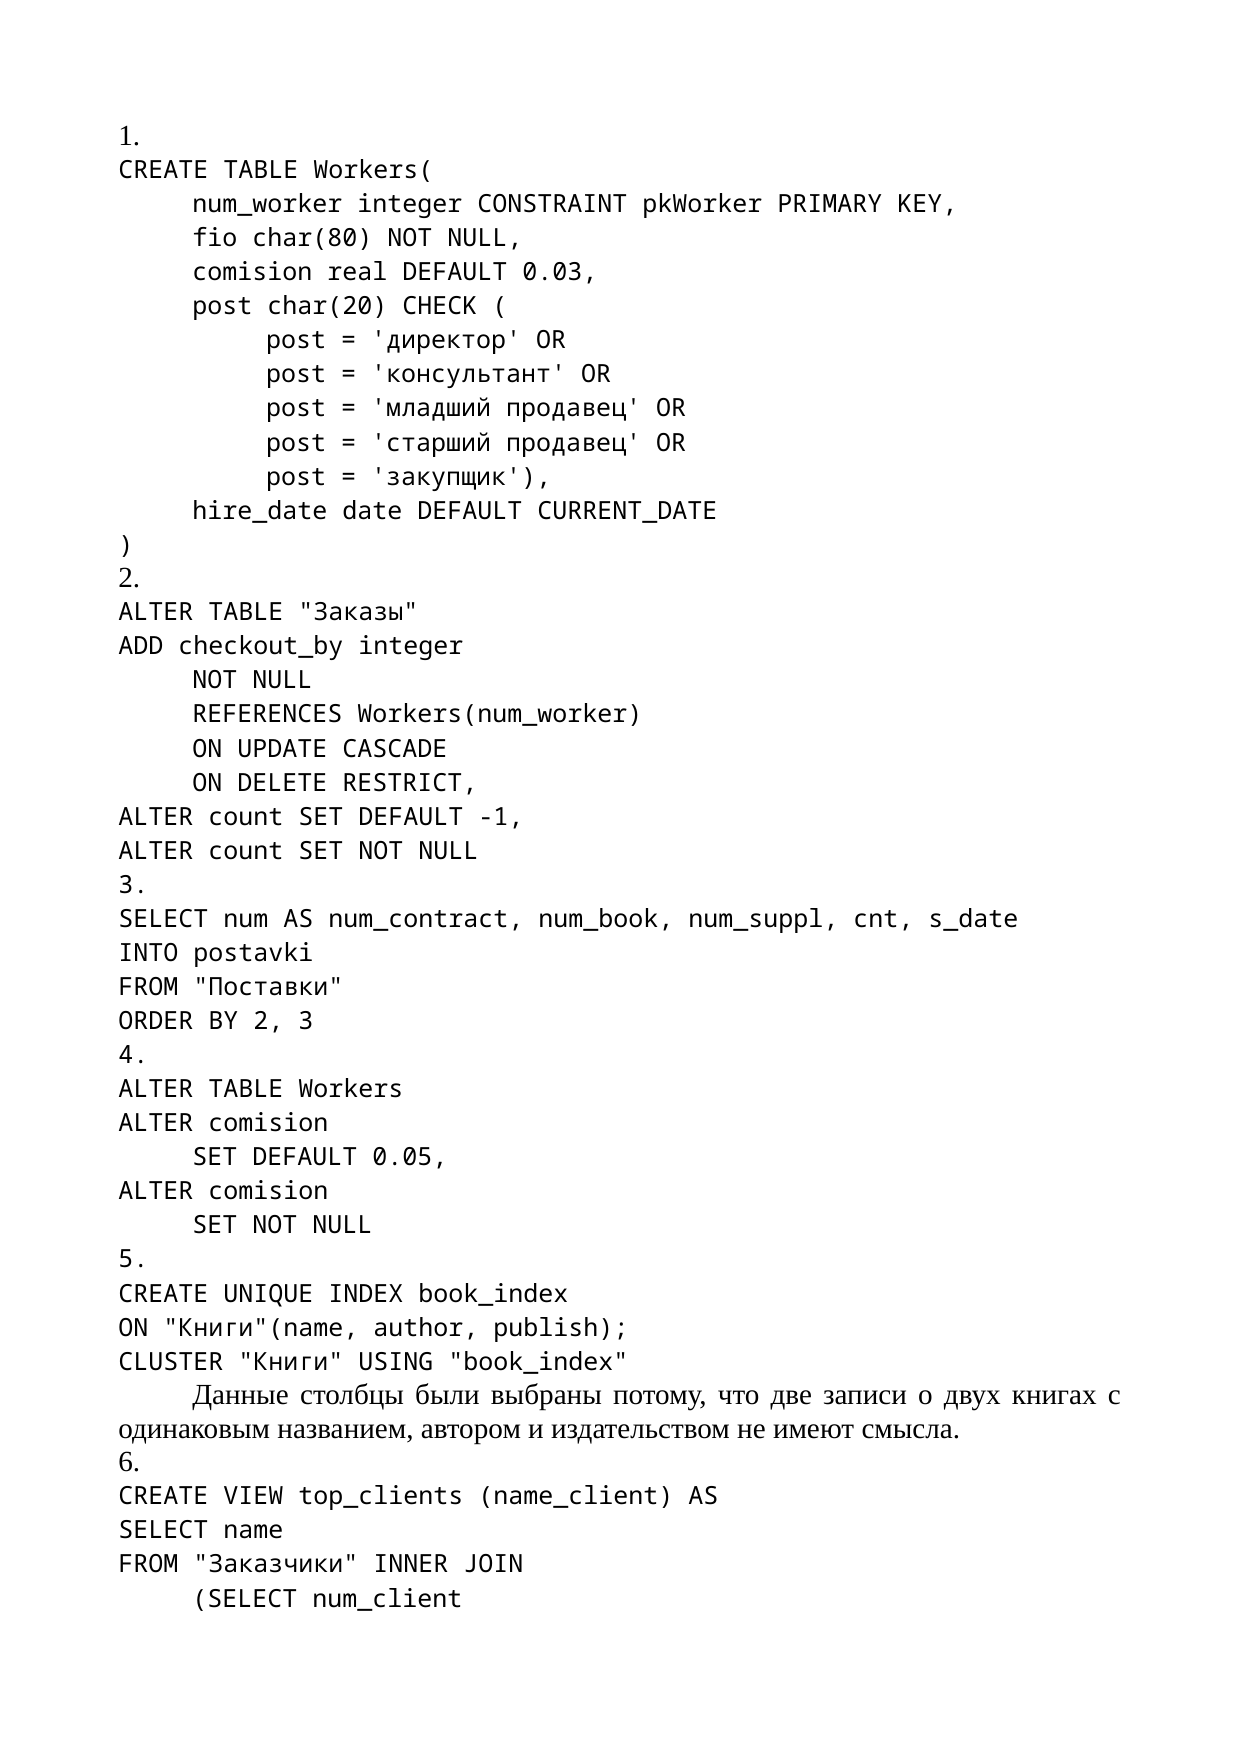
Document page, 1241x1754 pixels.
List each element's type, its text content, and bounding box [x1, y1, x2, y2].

text 2. [118, 560, 1122, 594]
text CREATE UNIQUE INDEX book_index [118, 1275, 1122, 1309]
text FROM "Поставки" [118, 969, 1122, 1003]
text ORDER BY 2, 3 [118, 1003, 1122, 1037]
text hire_date date DEFAULT CURRENT_DATE [118, 492, 1122, 526]
text ALTER TABLE Workers [118, 1071, 1122, 1105]
text ON DELETE RESTRICT, [118, 764, 1122, 798]
text ) [118, 526, 1122, 560]
text ALTER TABLE "Заказы" [118, 594, 1122, 628]
text SET NOT NULL [118, 1207, 1122, 1241]
text 5. [118, 1241, 1122, 1275]
text comision real DEFAULT 0.03, [118, 254, 1122, 288]
text 1. [118, 118, 1122, 152]
text 3. [118, 866, 1122, 901]
text num_worker integer CONSTRAINT pkWorker PRIMARY KEY, [118, 186, 1122, 220]
text ALTER count SET DEFAULT -1, [118, 798, 1122, 832]
text post = 'директор' OR [118, 322, 1122, 356]
text ALTER count SET NOT NULL [118, 832, 1122, 866]
text ALTER comision [118, 1105, 1122, 1139]
text Данные столбцы были выбраны потому, что две записи о двух книгах с одинаковым названием, автором и издательством не имеют смысла. [118, 1377, 1122, 1444]
text post = 'закупщик'), [118, 458, 1122, 492]
text SET DEFAULT 0.05, [118, 1139, 1122, 1173]
text SELECT num AS num_contract, num_book, num_suppl, cnt, s_date [118, 901, 1122, 934]
text CLUSTER "Книги" USING "book_index" [118, 1343, 1122, 1377]
text INTO postavki [118, 934, 1122, 969]
text post char(20) CHECK ( [118, 288, 1122, 322]
text NOT NULL [118, 662, 1122, 696]
text CREATE TABLE Workers( [118, 152, 1122, 186]
text post = 'младший продавец' OR [118, 390, 1122, 424]
text REFERENCES Workers(num_worker) [118, 696, 1122, 730]
text 4. [118, 1037, 1122, 1071]
text SELECT name [118, 1512, 1122, 1546]
text post = 'консультант' OR [118, 356, 1122, 390]
text ON UPDATE CASCADE [118, 730, 1122, 764]
text fio char(80) NOT NULL, [118, 220, 1122, 254]
text FROM "Заказчики" INNER JOIN [118, 1546, 1122, 1580]
text (SELECT num_client [118, 1580, 1122, 1614]
text CREATE VIEW top_clients (name_client) AS [118, 1478, 1122, 1512]
text ADD checkout_by integer [118, 628, 1122, 662]
text ALTER comision [118, 1173, 1122, 1207]
text 6. [118, 1444, 1122, 1478]
text post = 'старший продавец' OR [118, 424, 1122, 458]
text ON "Книги"(name, author, publish); [118, 1309, 1122, 1343]
